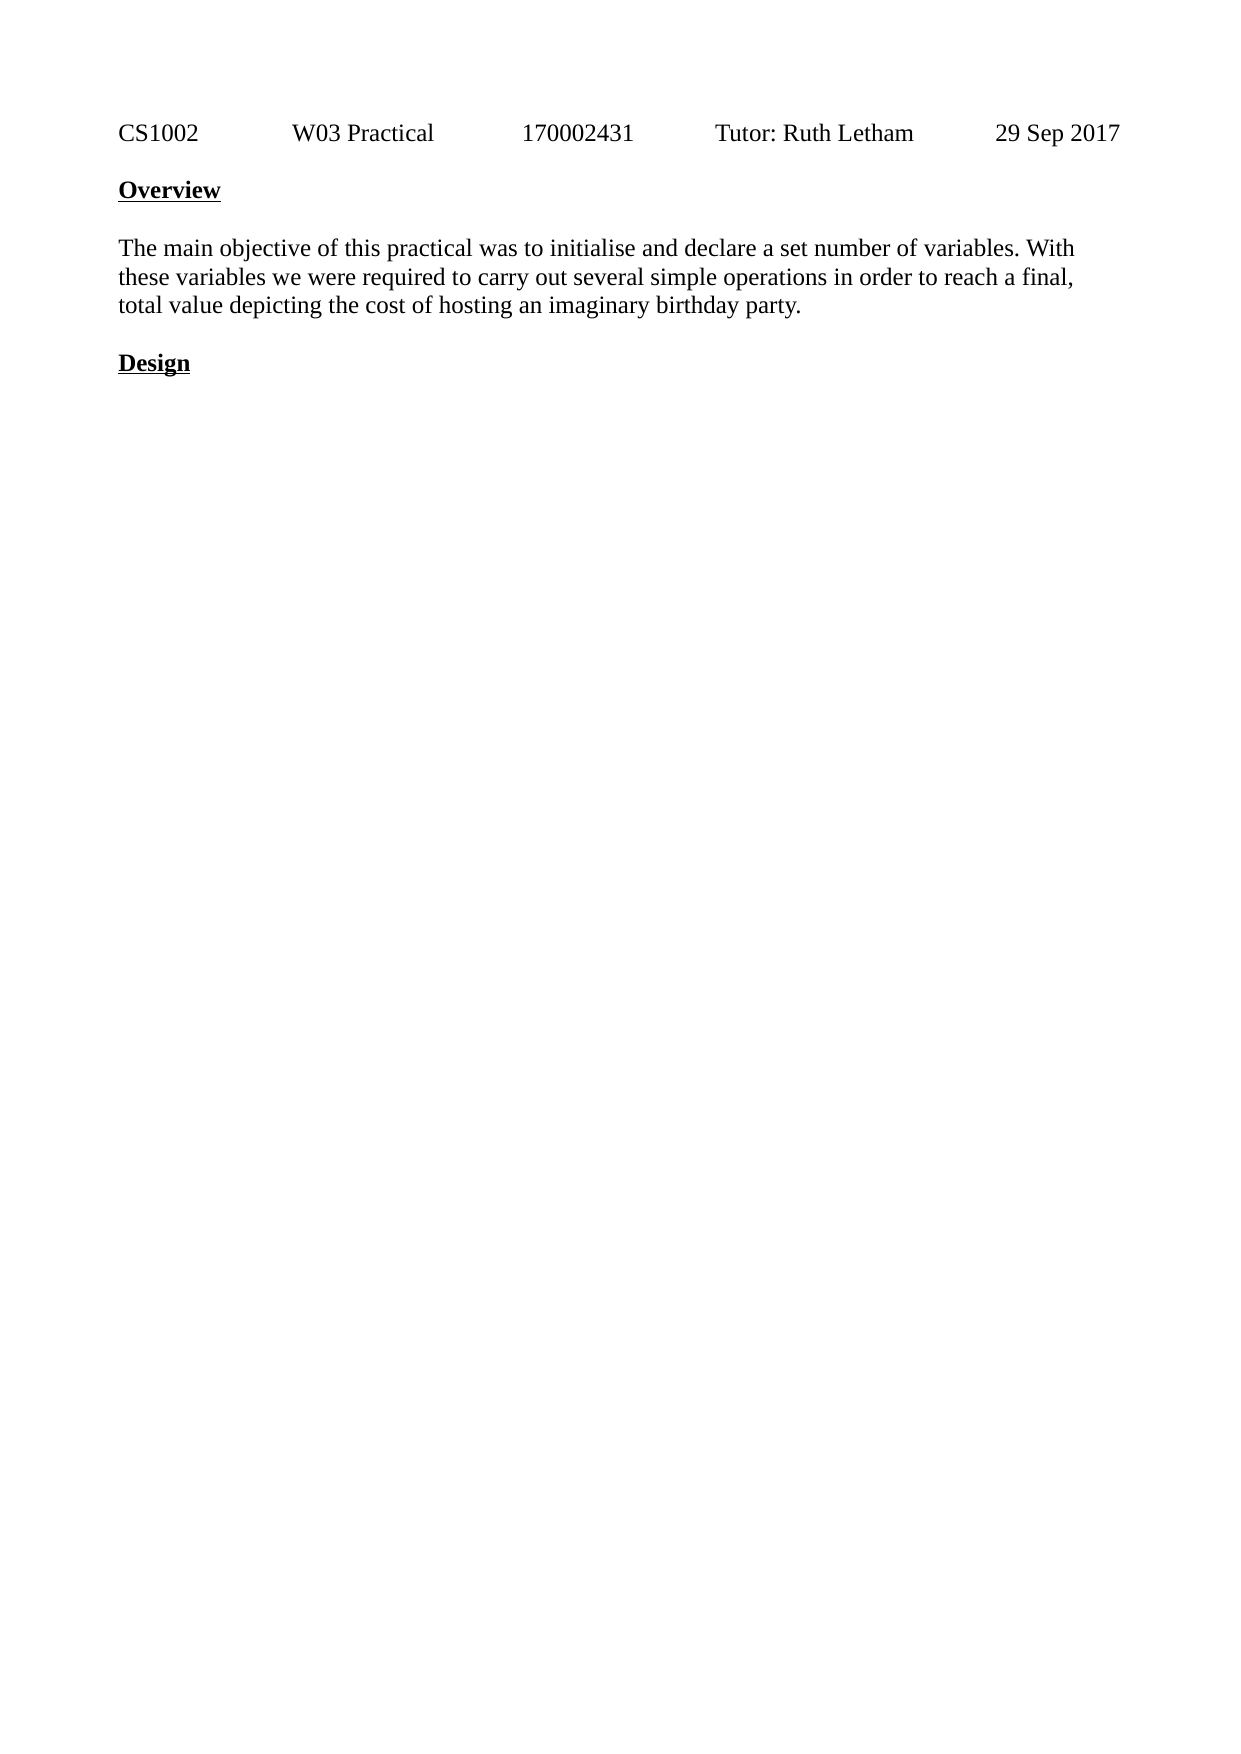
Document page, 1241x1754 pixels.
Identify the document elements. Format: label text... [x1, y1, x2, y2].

text CS1002 W03 Practical 170002431 Tutor: Ruth Letham 29 Sep 2017 [118, 118, 1122, 147]
text The main objective of this practical was to initialise and declare a set number of variables. With these variables we were required to carry out several simple operations in order to reach a final, total value depicting the cost of hosting an imaginary birthday party. [118, 233, 1122, 319]
text Design [118, 348, 1122, 377]
text Overview [118, 176, 1122, 204]
